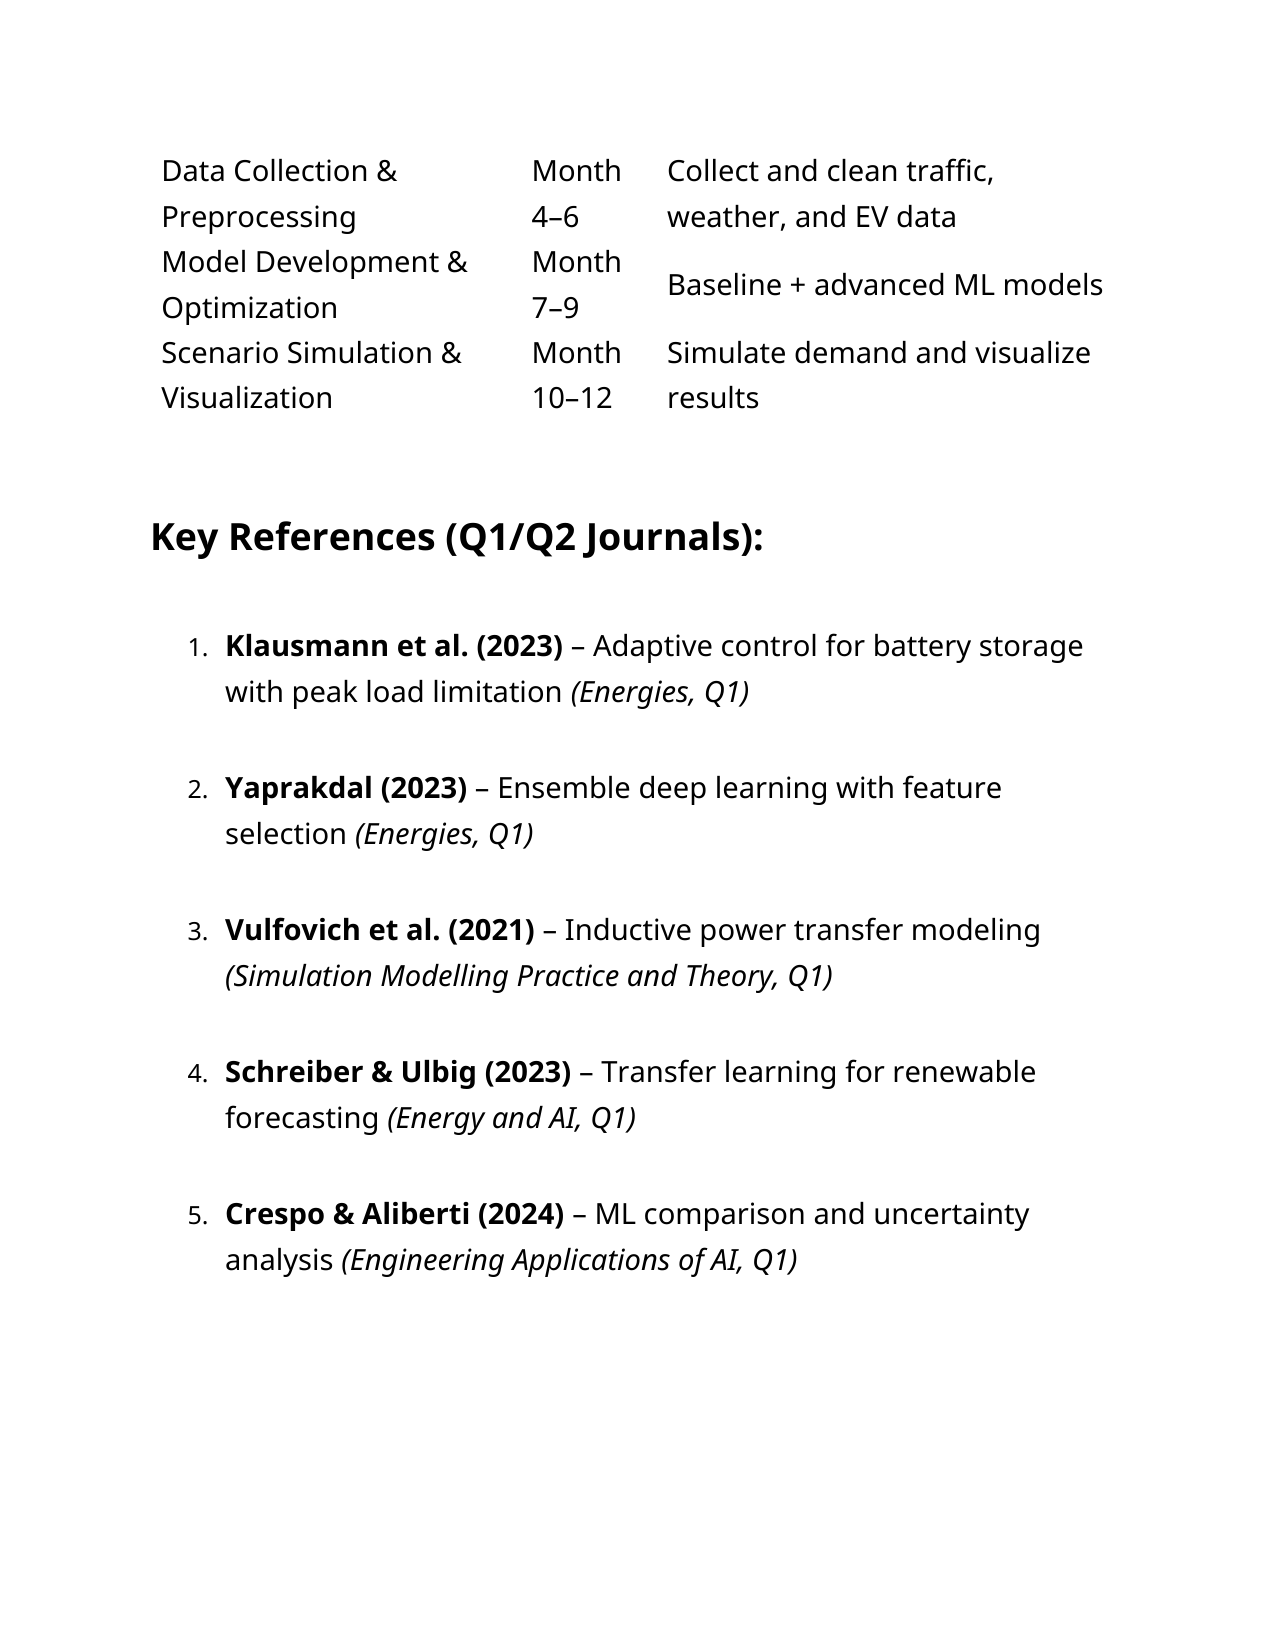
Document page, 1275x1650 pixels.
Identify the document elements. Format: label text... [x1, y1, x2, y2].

subtitle Key References (Q1/Q2 Journals): [150, 510, 1125, 561]
table_cell Data Collection & Preprocessing [150, 150, 520, 241]
table_cell Model Development & Optimization [150, 241, 520, 332]
table_cell Simulate demand and visualize results [656, 332, 1122, 423]
table_cell Collect and clean traffic, weather, and EV data [656, 150, 1122, 241]
list Klausmann et al. (2023) – Adaptive control for battery storage with peak load limitation (Energies, Q1) [187, 625, 1125, 711]
table_cell Month 4–6 [520, 150, 656, 241]
table_cell Scenario Simulation & Visualization [150, 332, 520, 423]
list Vulfovich et al. (2021) – Inductive power transfer modeling (Simulation Modelling Practice and Theory, Q1) [187, 909, 1125, 995]
table_cell Baseline + advanced ML models [656, 241, 1122, 332]
list Yaprakdal (2023) – Ensemble deep learning with feature selection (Energies, Q1) [187, 767, 1125, 853]
table_cell Month 7–9 [520, 241, 656, 332]
list Schreiber & Ulbig (2023) – Transfer learning for renewable forecasting (Energy and AI, Q1) [187, 1051, 1125, 1137]
list Crespo & Aliberti (2024) – ML comparison and uncertainty analysis (Engineering Applications of AI, Q1) [187, 1193, 1125, 1278]
table_cell Month 10–12 [520, 332, 656, 423]
